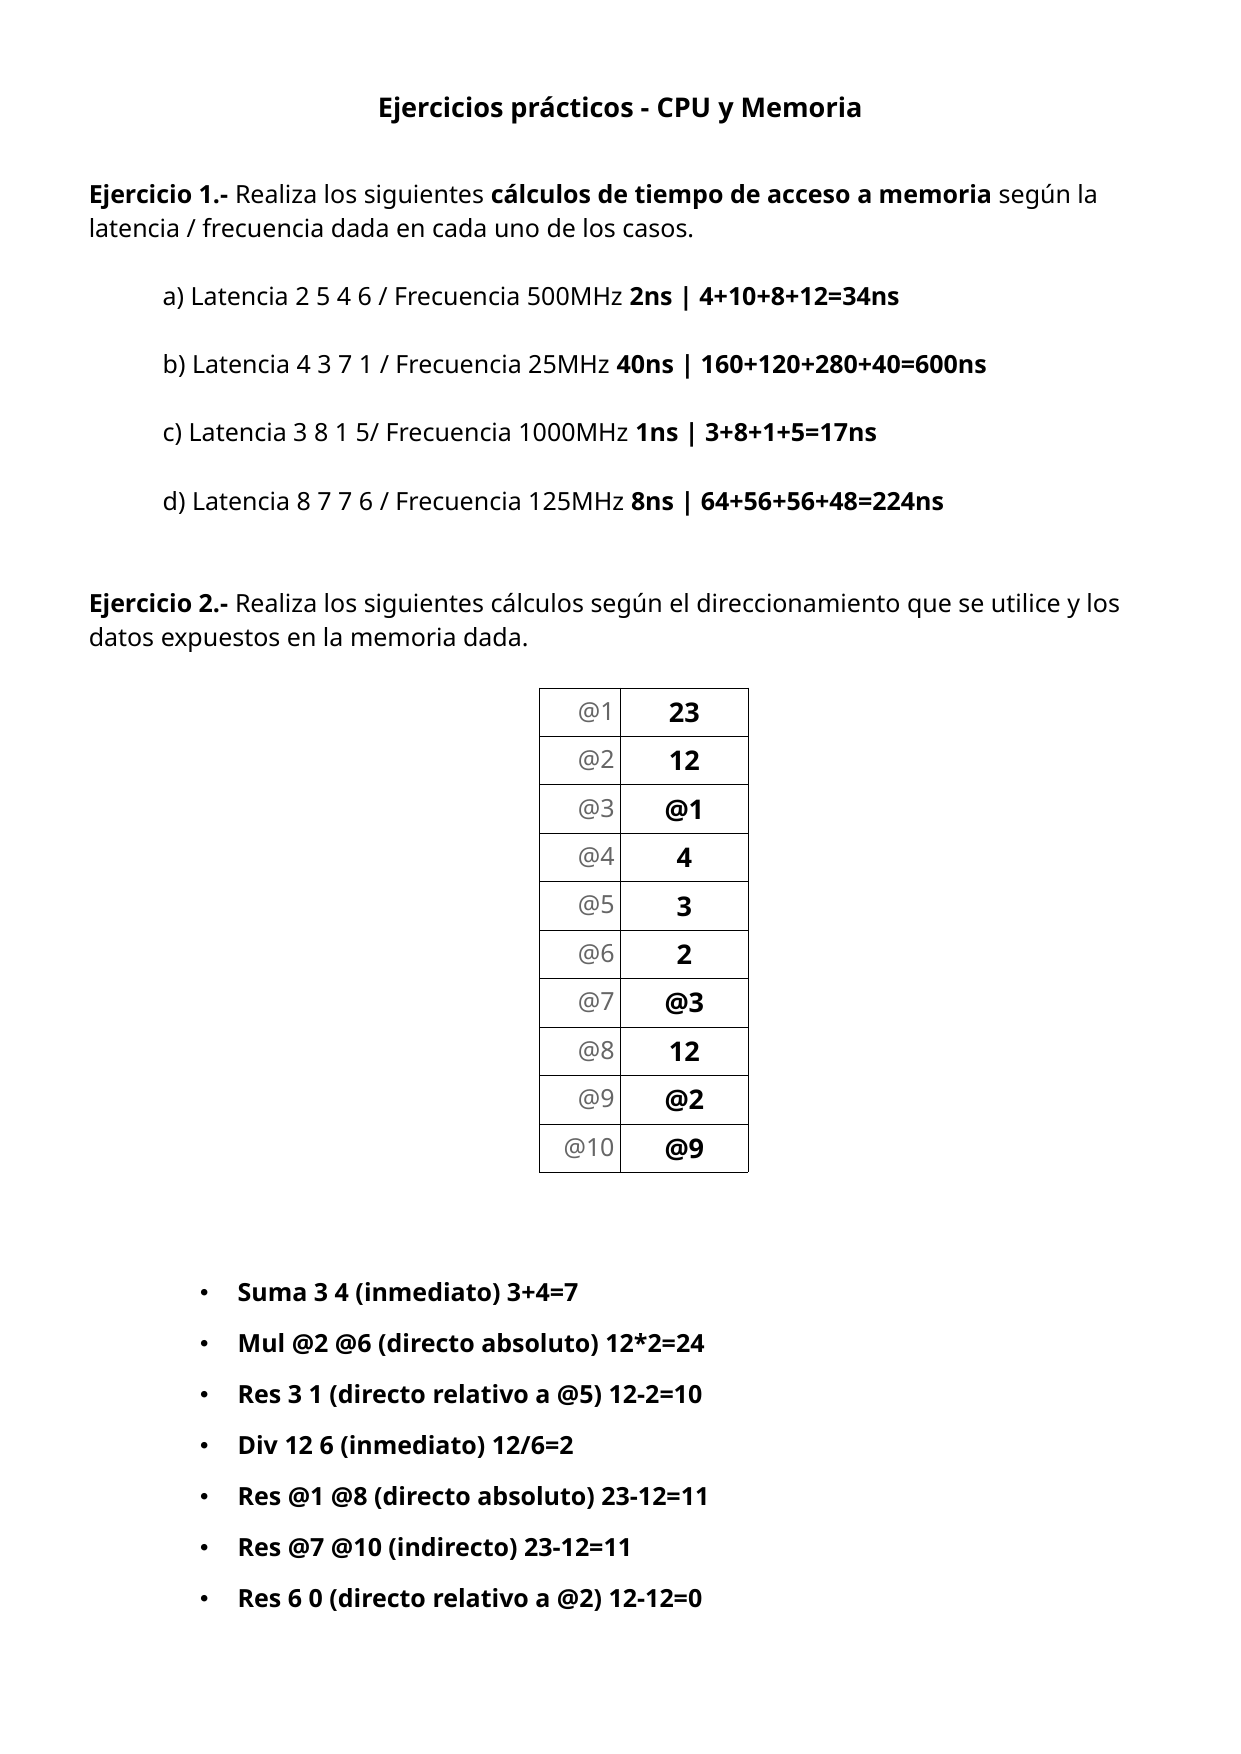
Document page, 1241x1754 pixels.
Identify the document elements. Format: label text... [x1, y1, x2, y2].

table_cell 4 [621, 834, 748, 881]
table_cell @5 [540, 882, 620, 930]
table_cell @8 [540, 1028, 620, 1075]
table_cell @9 [540, 1076, 620, 1123]
text d) Latencia 8 7 7 6 / Frecuencia 125MHz 8ns | 64+56+56+48=224ns [162, 483, 1152, 517]
table_cell @1 [621, 785, 748, 833]
table_cell @2 [621, 1076, 748, 1123]
table_cell 3 [621, 882, 748, 930]
table_cell @4 [540, 834, 620, 881]
table_header @1 [540, 689, 620, 736]
list Res @1 @8 (directo absoluto) 23-12=11 [200, 1478, 1152, 1512]
table_cell @6 [540, 931, 620, 978]
text Ejercicios prácticos - CPU y Memoria [88, 88, 1152, 125]
list Div 12 6 (inmediato) 12/6=2 [200, 1427, 1152, 1461]
table_cell @10 [540, 1125, 620, 1172]
list Res @7 @10 (indirecto) 23-12=11 [200, 1529, 1152, 1563]
text c) Latencia 3 8 1 5/ Frecuencia 1000MHz 1ns | 3+8+1+5=17ns [162, 415, 1152, 449]
text a) Latencia 2 5 4 6 / Frecuencia 500MHz 2ns | 4+10+8+12=34ns [162, 279, 1152, 313]
table_cell @9 [621, 1125, 748, 1172]
list Suma 3 4 (inmediato) 3+4=7 [200, 1274, 1152, 1308]
table_cell @3 [621, 979, 748, 1027]
table_cell 12 [621, 1028, 748, 1075]
list Res 6 0 (directo relativo a @2) 12-12=0 [200, 1580, 1152, 1614]
table_header 23 [621, 689, 748, 736]
table_cell 12 [621, 737, 748, 784]
table_cell @2 [540, 737, 620, 784]
text Ejercicio 1.- Realiza los siguientes cálculos de tiempo de acceso a memoria según la latencia / frecuencia dada en cada uno de los casos. [88, 177, 1152, 245]
text Ejercicio 2.- Realiza los siguientes cálculos según el direccionamiento que se utilice y los datos expuestos en la memoria dada. [88, 585, 1152, 653]
table_cell 2 [621, 931, 748, 978]
text b) Latencia 4 3 7 1 / Frecuencia 25MHz 40ns | 160+120+280+40=600ns [162, 347, 1152, 381]
list Mul @2 @6 (directo absoluto) 12*2=24 [200, 1325, 1152, 1359]
table_cell @7 [540, 979, 620, 1027]
table_cell @3 [540, 785, 620, 833]
list Res 3 1 (directo relativo a @5) 12-2=10 [200, 1376, 1152, 1410]
